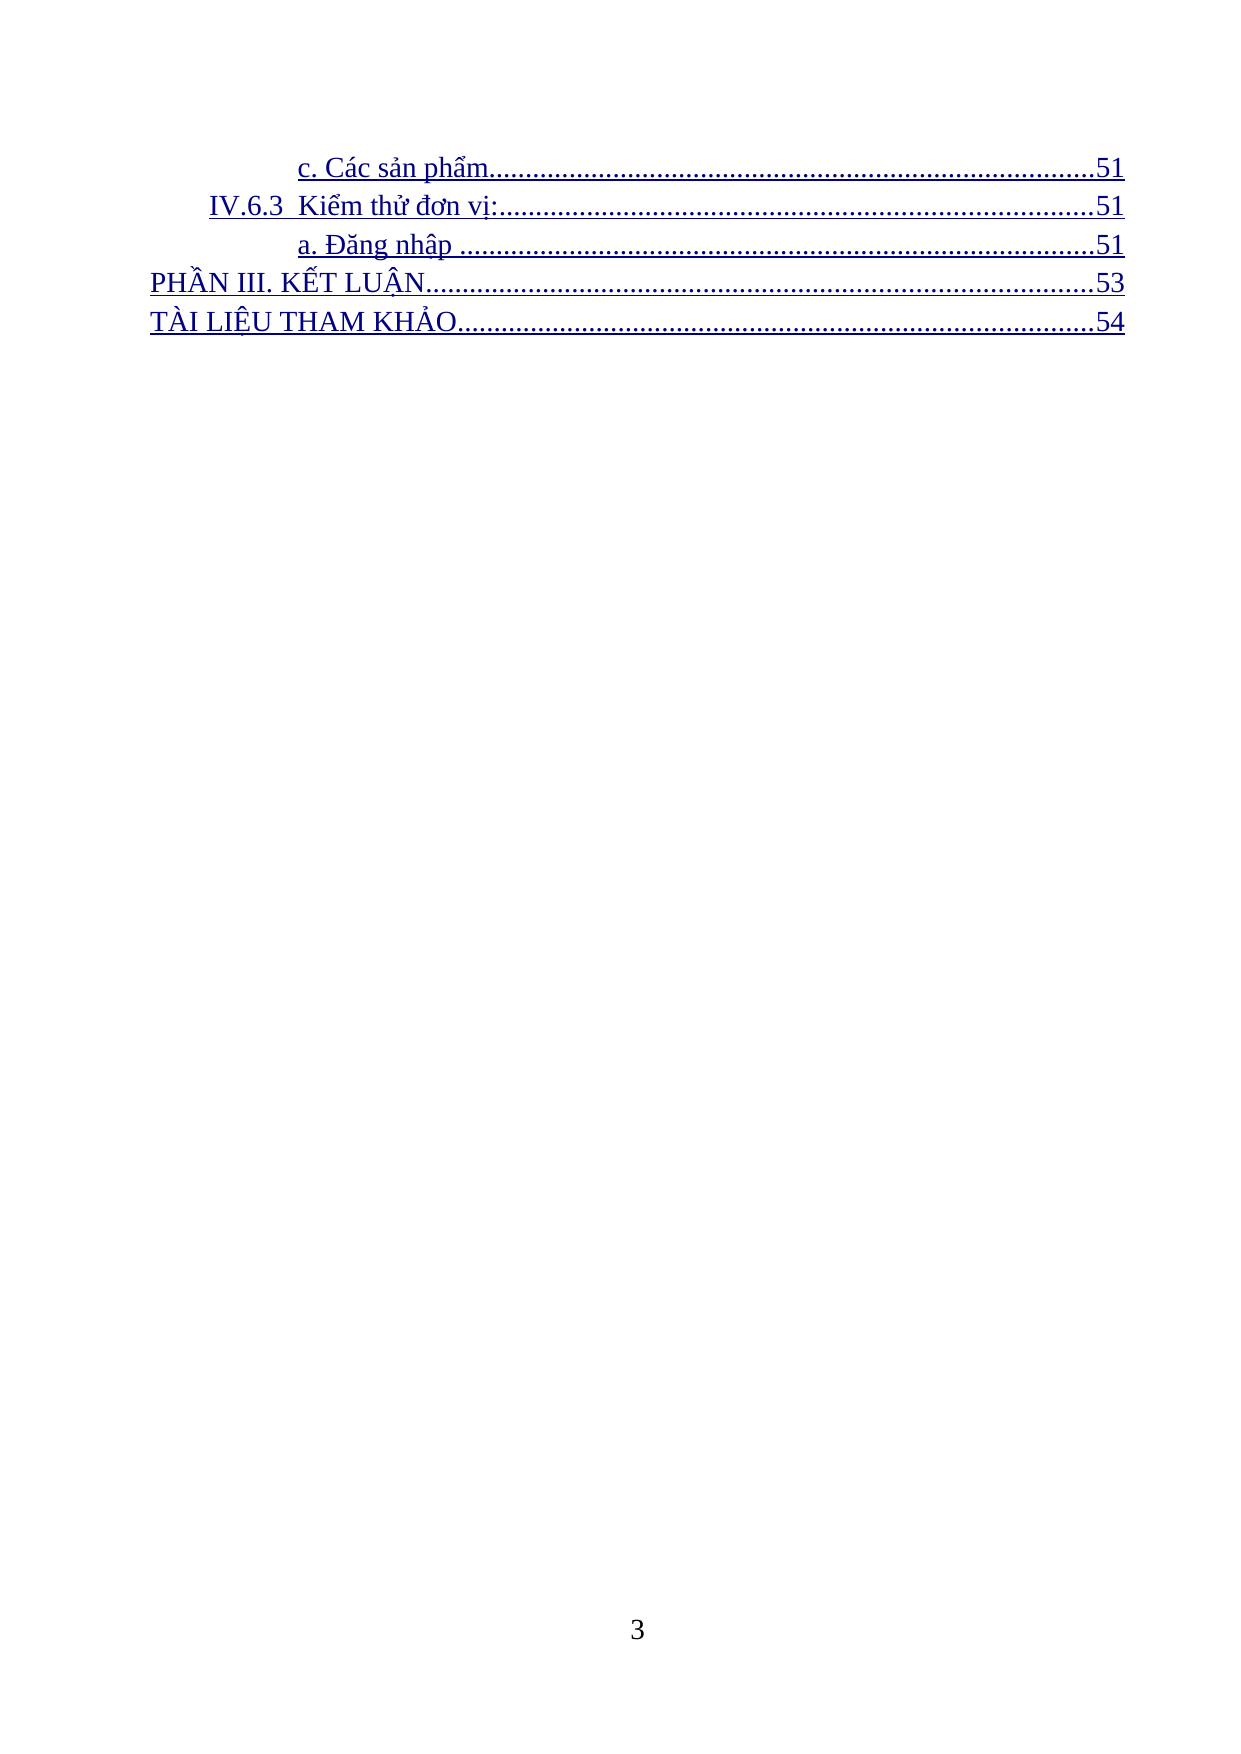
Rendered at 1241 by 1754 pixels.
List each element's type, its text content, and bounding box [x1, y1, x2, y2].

text IV.6.3 Kiểm thử đơn vị: 51 [209, 188, 1125, 218]
text TÀI LIỆU THAM KHẢO 54 [150, 304, 1125, 333]
text PHẦN III. KẾT LUẬN 53 [150, 266, 1125, 295]
text a. Đăng nhập 51 [297, 227, 1125, 256]
text c. Các sản phẩm 51 [297, 150, 1125, 179]
text [297, 257, 1125, 261]
